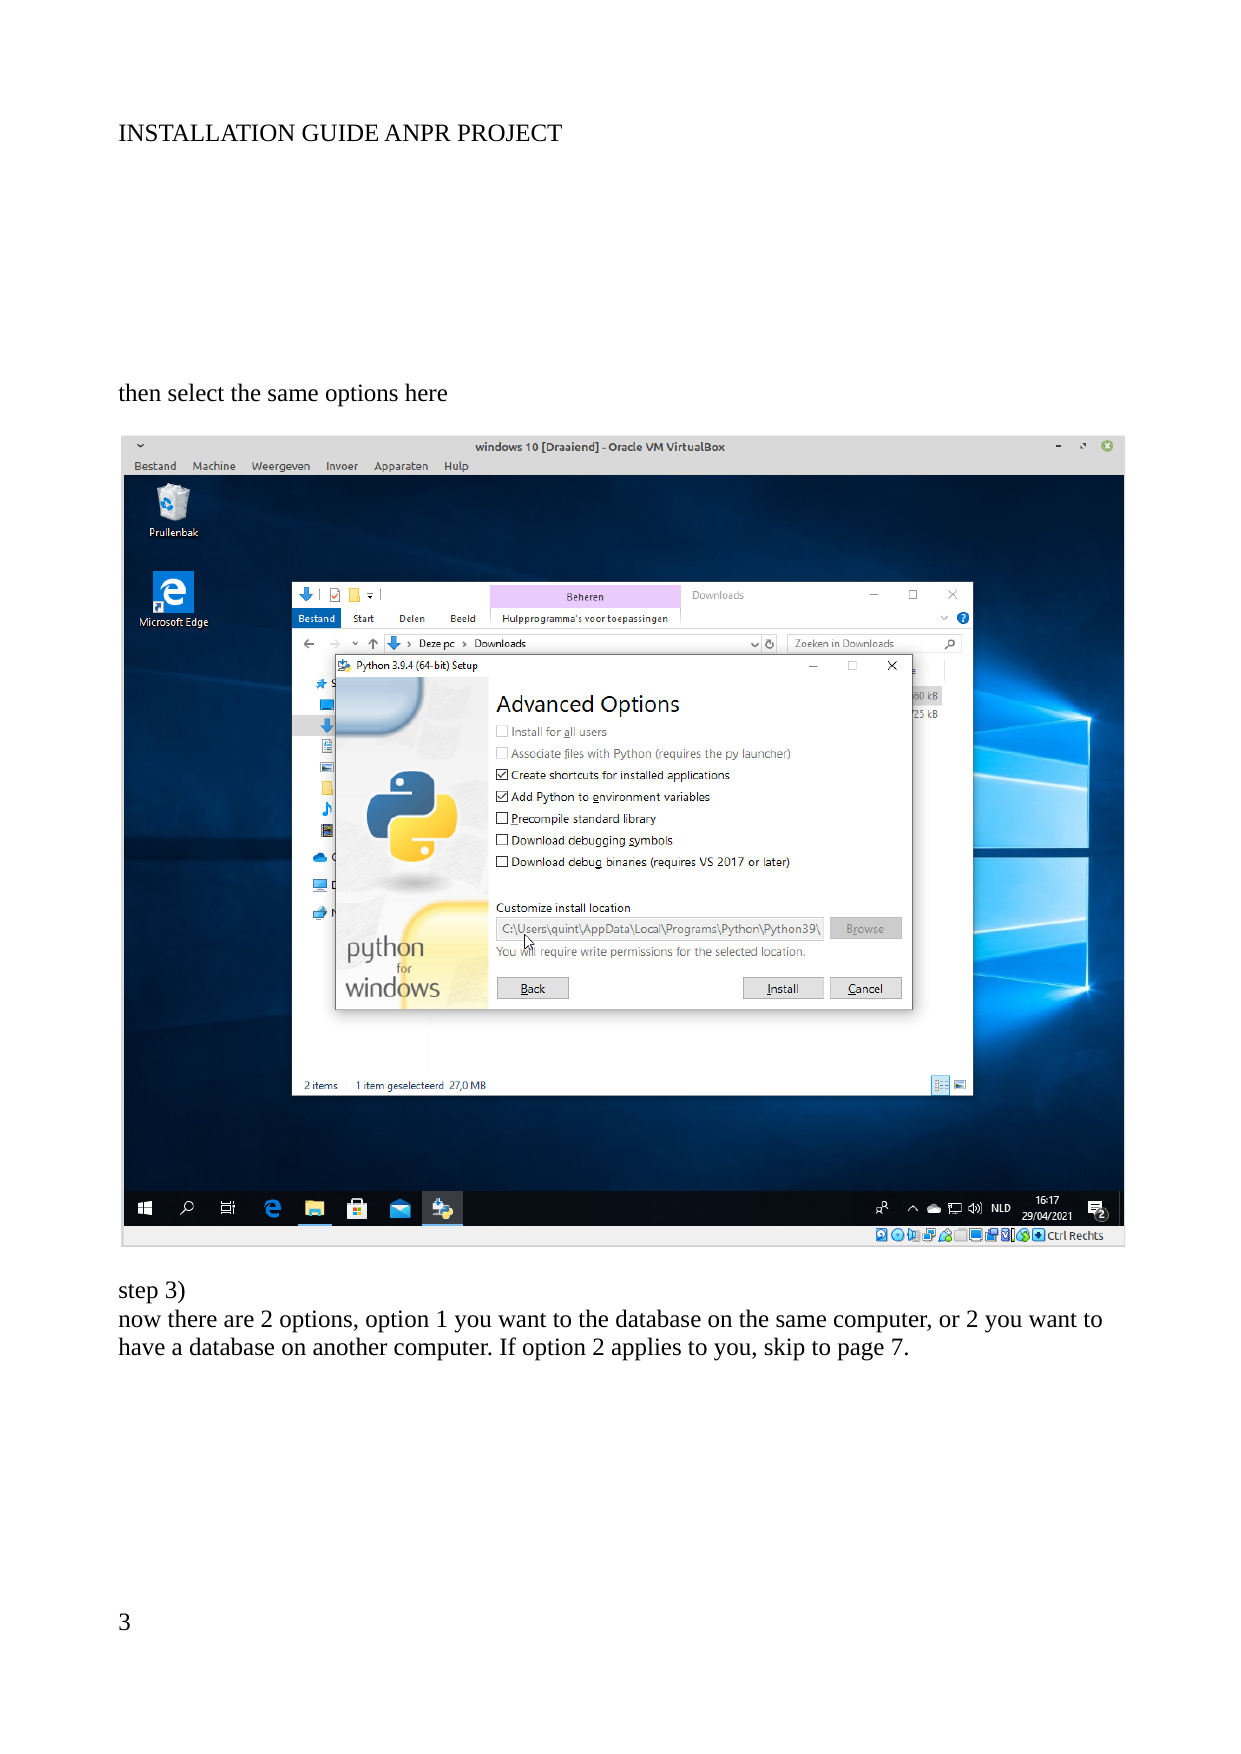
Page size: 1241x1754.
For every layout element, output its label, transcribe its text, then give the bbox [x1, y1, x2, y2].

text step 3) [118, 1275, 1122, 1304]
text then select the same options here [118, 378, 1122, 406]
text now there are 2 options, option 1 you want to the database on the same computer, or 2 you want to have a database on another computer. If option 2 applies to you, skip to page 7. [118, 1304, 1122, 1361]
picture [121, 435, 1126, 1247]
